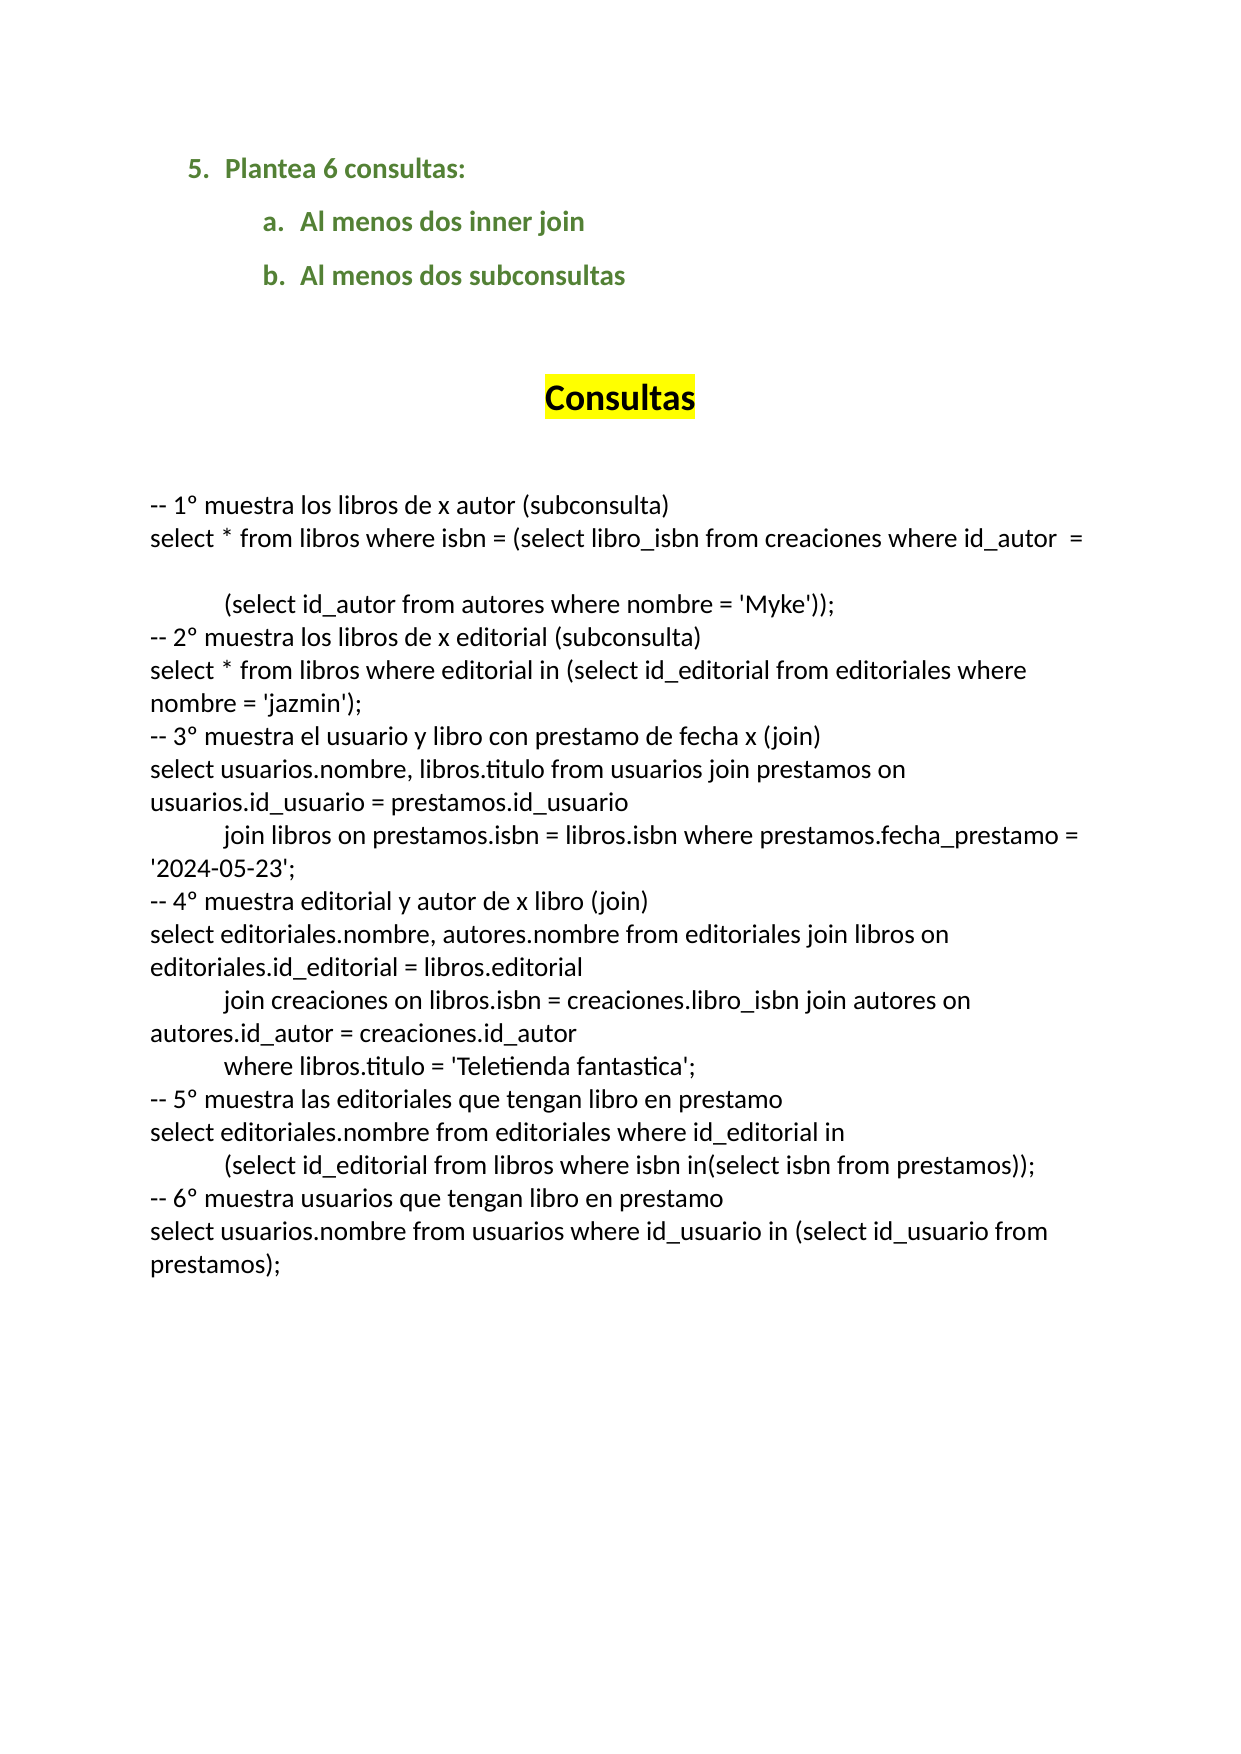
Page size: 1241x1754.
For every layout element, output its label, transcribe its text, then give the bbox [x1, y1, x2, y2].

text Consultas [150, 373, 1090, 419]
list Plantea 6 consultas: [187, 150, 1090, 186]
text -- 1º muestra los libros de x autor (subconsulta) select * from libros where isbn = (select libro_isbn from creaciones where id_autor = (select id_autor from autores where nombre = 'Myke')); -- 2º muestra los libros de x editorial (subconsulta) select * from libros where editorial in (select id_editorial from editoriales where nombre = 'jazmin'); -- 3º muestra el usuario y libro con prestamo de fecha x (join) select usuarios.nombre, libros.titulo from usuarios join prestamos on usuarios.id_usuario = prestamos.id_usuario join libros on prestamos.isbn = libros.isbn where prestamos.fecha_prestamo = '2024-05-23'; -- 4º muestra editorial y autor de x libro (join) select editoriales.nombre, autores.nombre from editoriales join libros on editoriales.id_editorial = libros.editorial join creaciones on libros.isbn = creaciones.libro_isbn join autores on autores.id_autor = creaciones.id_autor where libros.titulo = 'Teletienda fantastica'; -- 5º muestra las editoriales que tengan libro en prestamo select editoriales.nombre from editoriales where id_editorial in (select id_editorial from libros where isbn in(select isbn from prestamos)); -- 6º muestra usuarios que tengan libro en prestamo select usuarios.nombre from usuarios where id_usuario in (select id_usuario from prestamos); [150, 488, 1090, 1280]
list Al menos dos subconsultas [262, 257, 1090, 292]
list Al menos dos inner join [262, 203, 1090, 239]
